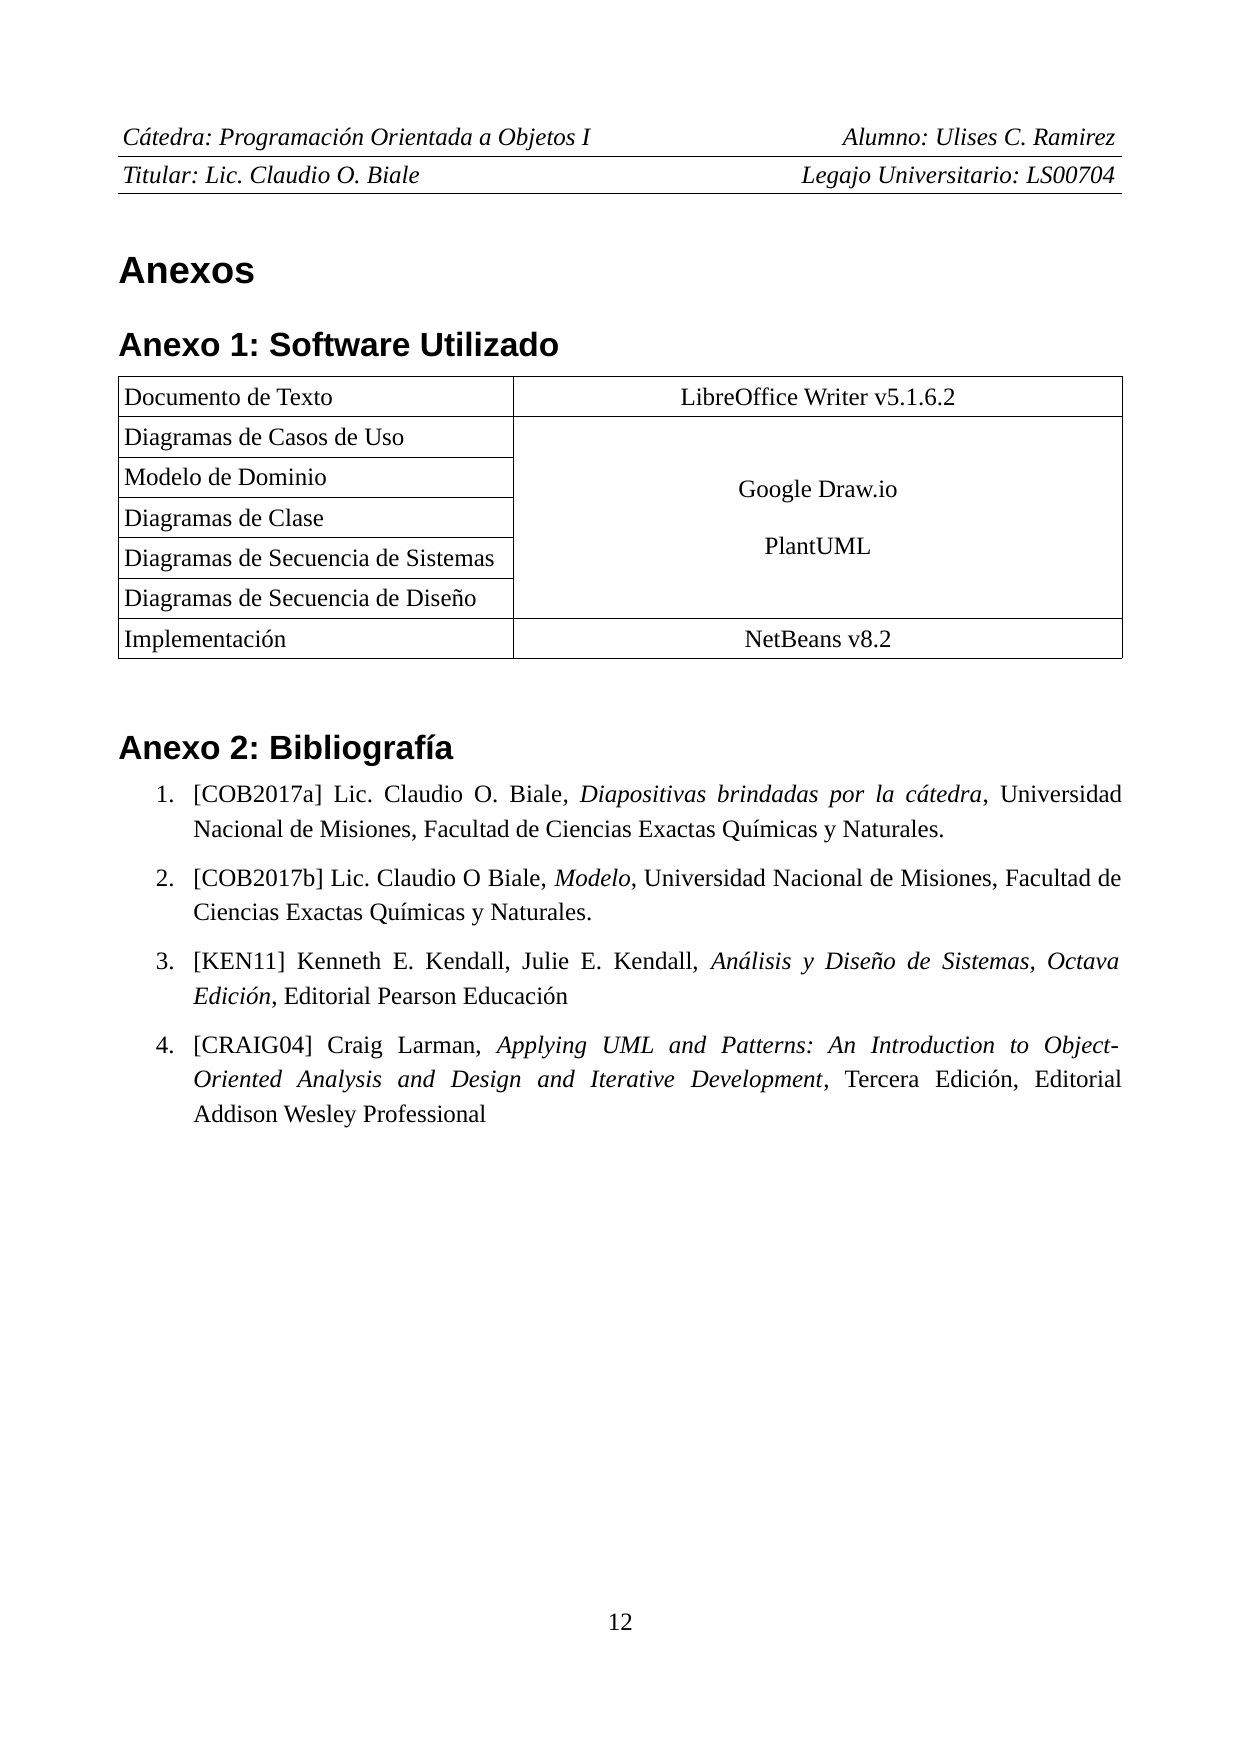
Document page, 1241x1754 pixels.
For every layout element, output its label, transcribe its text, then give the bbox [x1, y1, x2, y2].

table_cell Modelo de Dominio [119, 458, 513, 497]
subtitle Anexo 2: Bibliografía [118, 728, 1122, 767]
table_header LibreOffice Writer v5.1.6.2 [514, 377, 1122, 416]
table_cell Google Draw.io PlantUML [514, 417, 1122, 618]
table_cell Diagramas de Casos de Uso [119, 417, 513, 457]
list [COB2017a] Lic. Claudio O. Biale, Diapositivas brindadas por la cátedra, Universidad Nacional de Misiones, Facultad de Ciencias Exactas Químicas y Naturales. [156, 779, 1122, 842]
table_cell Diagramas de Clase [119, 498, 513, 537]
table_cell Diagramas de Secuencia de Diseño [119, 579, 513, 618]
subtitle Anexos [118, 248, 1122, 291]
table_cell Implementación [119, 619, 513, 658]
table_cell NetBeans v8.2 [514, 619, 1122, 658]
subtitle Anexo 1: Software Utilizado [118, 325, 1122, 363]
table_cell Diagramas de Secuencia de Sistemas [119, 538, 513, 577]
list [CRAIG04] Craig Larman, Applying UML and Patterns: An Introduction to Object-Oriented Analysis and Design and Iterative Development, Tercera Edición, Editorial Addison Wesley Professional [156, 1030, 1122, 1128]
list [COB2017b] Lic. Claudio O Biale, Modelo, Universidad Nacional de Misiones, Facultad de Ciencias Exactas Químicas y Naturales. [156, 863, 1122, 926]
list [KEN11] Kenneth E. Kendall, Julie E. Kendall, Análisis y Diseño de Sistemas, Octava Edición, Editorial Pearson Educación [156, 946, 1122, 1009]
table_header Documento de Texto [119, 377, 513, 416]
